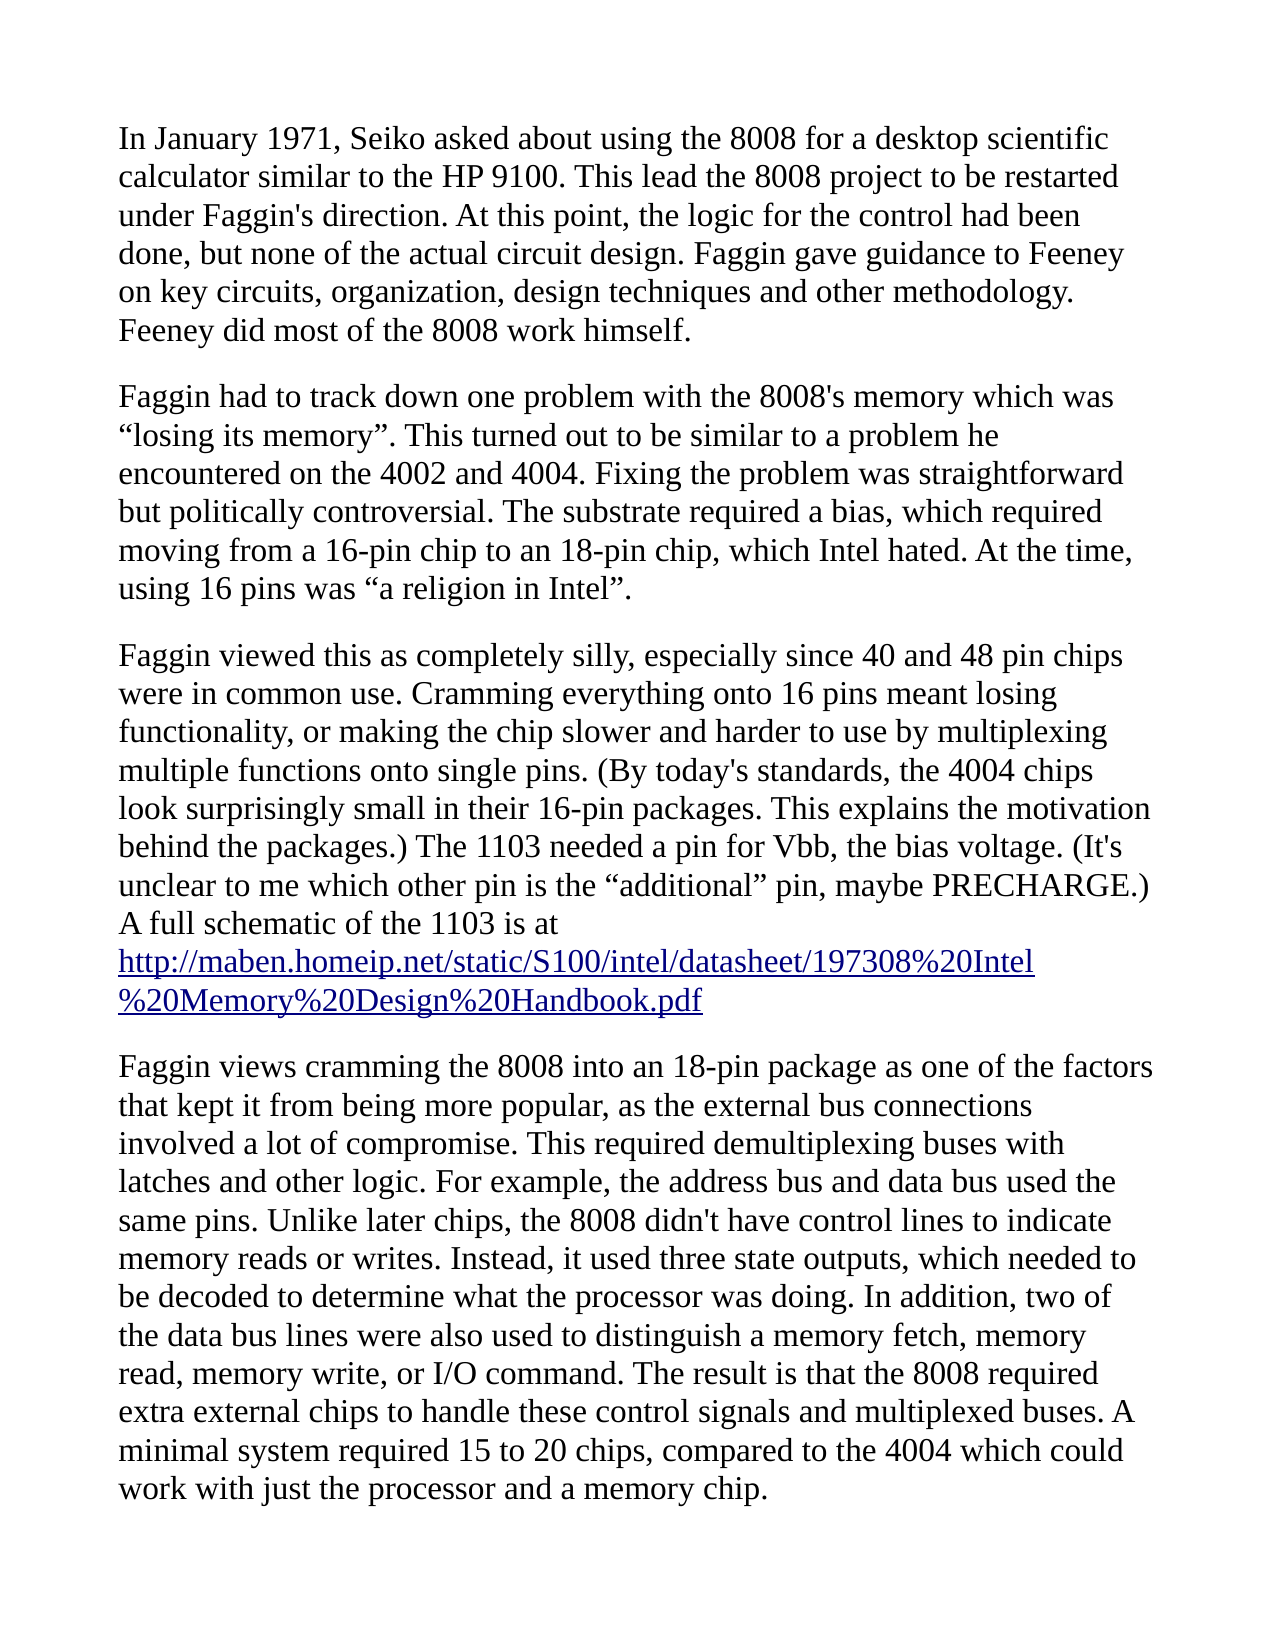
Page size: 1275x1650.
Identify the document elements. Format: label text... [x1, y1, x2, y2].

text In January 1971, Seiko asked about using the 8008 for a desktop scientific calculator similar to the HP 9100. This lead the 8008 project to be restarted under Faggin's direction. At this point, the logic for the control had been done, but none of the actual circuit design. Faggin gave guidance to Feeney on key circuits, organization, design techniques and other methodology. Feeney did most of the 8008 work himself. [118, 118, 1157, 348]
text Faggin had to track down one problem with the 8008's memory which was “losing its memory”. This turned out to be similar to a problem he encountered on the 4002 and 4004. Fixing the problem was straightforward but politically controversial. The substrate required a bias, which required moving from a 16-pin chip to an 18-pin chip, which Intel hated. At the time, using 16 pins was “a religion in Intel”. [118, 377, 1157, 607]
text Faggin views cramming the 8008 into an 18-pin package as one of the factors that kept it from being more popular, as the external bus connections involved a lot of compromise. This required demultiplexing buses with latches and other logic. For example, the address bus and data bus used the same pins. Unlike later chips, the 8008 didn't have control lines to indicate memory reads or writes. Instead, it used three state outputs, which needed to be decoded to determine what the processor was doing. In addition, two of the data bus lines were also used to distinguish a memory fetch, memory read, memory write, or I/O command. The result is that the 8008 required extra external chips to handle these control signals and multiplexed buses. A minimal system required 15 to 20 chips, compared to the 4004 which could work with just the processor and a memory chip. [118, 1047, 1157, 1507]
text Faggin viewed this as completely silly, especially since 40 and 48 pin chips were in common use. Cramming everything onto 16 pins meant losing functionality, or making the chip slower and harder to use by multiplexing multiple functions onto single pins. (By today's standards, the 4004 chips look surprisingly small in their 16-pin packages. This explains the motivation behind the packages.) The 1103 needed a pin for Vbb, the bias voltage. (It's unclear to me which other pin is the “additional” pin, maybe PRECHARGE.) A full schematic of the 1103 is at http://maben.homeip.net/static/S100/intel/datasheet/197308%20Intel%20Memory%20Design%20Handbook.pdf [118, 635, 1157, 1018]
